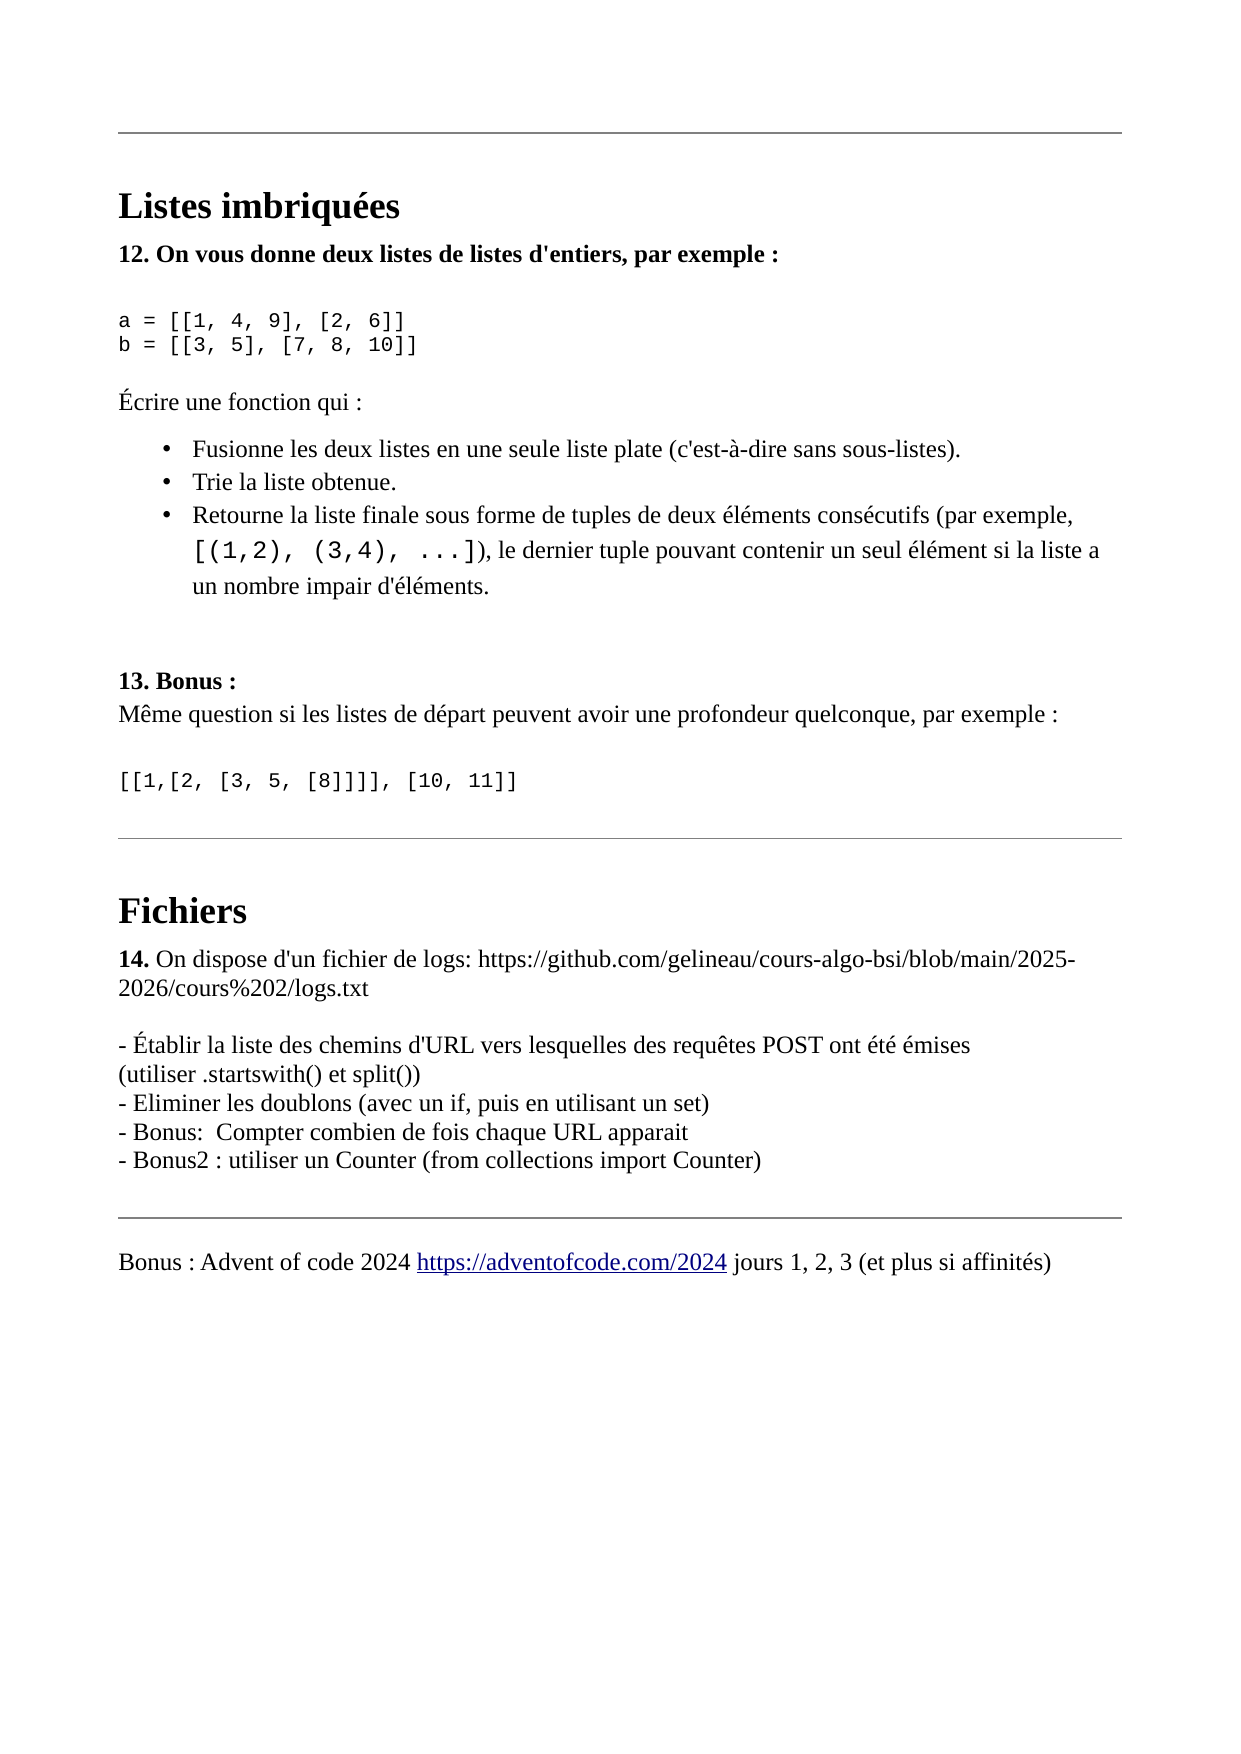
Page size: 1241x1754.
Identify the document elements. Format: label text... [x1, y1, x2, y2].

text [[1,[2, [3, 5, [8]]]], [10, 11]] [118, 770, 1122, 794]
text Bonus : Advent of code 2024 https://adventofcode.com/2024 jours 1, 2, 3 (et plus si affinités) [118, 1247, 1122, 1276]
text - Établir la liste des chemins d'URL vers lesquelles des requêtes POST ont été émises (utiliser .startswith() et split()) [118, 1030, 1122, 1088]
text a = [[1, 4, 9], [2, 6]] [118, 310, 1122, 334]
subtitle Listes imbriquées [118, 183, 1122, 226]
text - Bonus: Compter combien de fois chaque URL apparait [118, 1117, 1122, 1145]
text - Bonus2 : utiliser un Counter (from collections import Counter) [118, 1145, 1122, 1174]
list Fusionne les deux listes en une seule liste plate (c'est-à-dire sans sous-listes). [162, 434, 1122, 463]
text - Eliminer les doublons (avec un if, puis en utilisant un set) [118, 1088, 1122, 1117]
subtitle Fichiers [118, 888, 1122, 932]
text Écrire une fonction qui : [118, 387, 1122, 416]
text 14. On dispose d'un fichier de logs: https://github.com/gelineau/cours-algo-bsi/blob/main/2025-2026/cours%202/logs.txt [118, 944, 1122, 1002]
text b = [[3, 5], [7, 8, 10]] [118, 334, 1122, 357]
list Trie la liste obtenue. [162, 467, 1122, 496]
text 13. Bonus : Même question si les listes de départ peuvent avoir une profondeur quelconque, par exemple : [118, 666, 1122, 728]
text 12. On vous donne deux listes de listes d'entiers, par exemple : [118, 239, 1122, 268]
list Retourne la liste finale sous forme de tuples de deux éléments consécutifs (par exemple, [(1,2), (3,4), ...]), le dernier tuple pouvant contenir un seul élément si la liste a un nombre impair d'éléments. [162, 501, 1122, 599]
